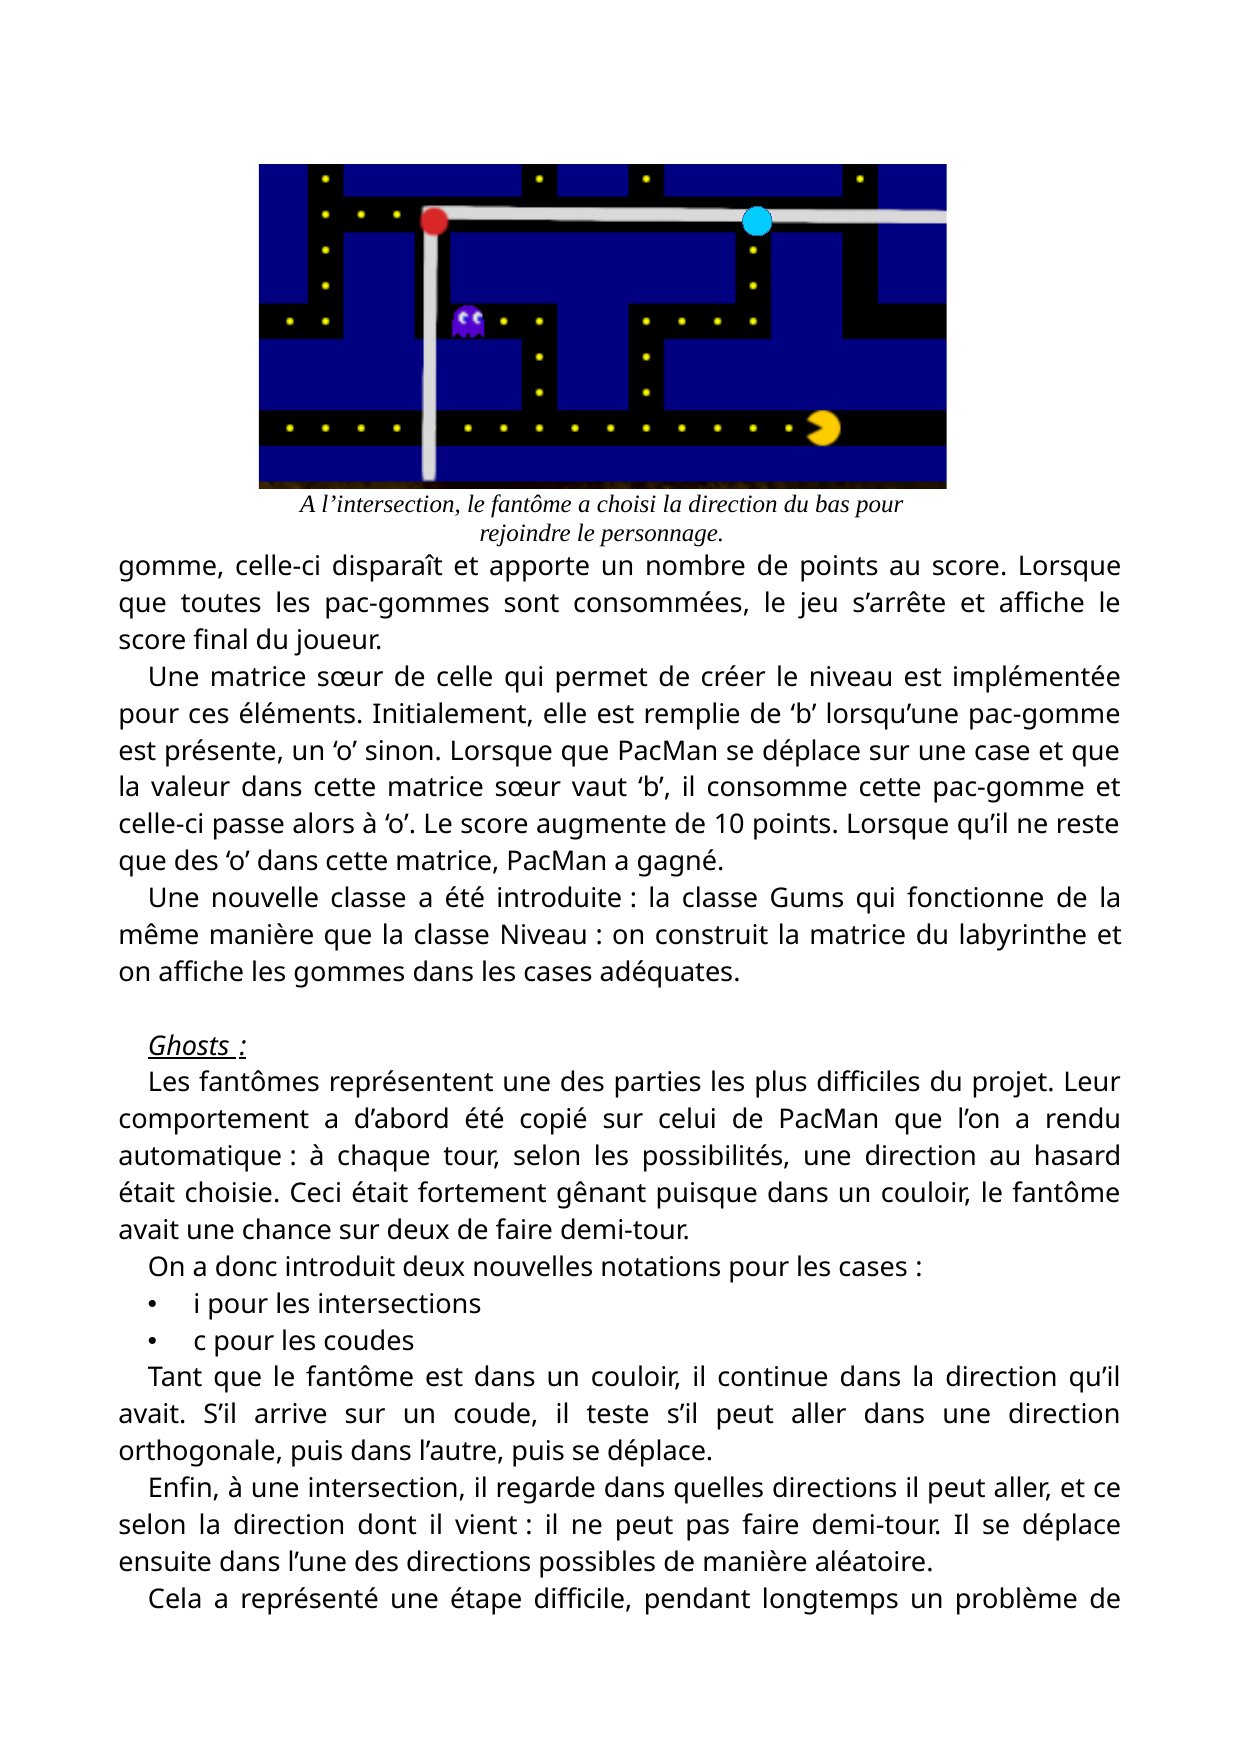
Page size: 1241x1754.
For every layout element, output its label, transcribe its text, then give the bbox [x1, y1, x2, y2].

text [259, 164, 947, 488]
list c pour les coudes [118, 1321, 1122, 1358]
text Les fantômes représentent une des parties les plus difficiles du projet. Leur comportement a d’abord été copié sur celui de PacMan que l’on a rendu automatique : à chaque tour, selon les possibilités, une direction au hasard était choisie. Ceci était fortement gênant puisque dans un couloir, le fantôme avait une chance sur deux de faire demi-tour. [118, 1063, 1122, 1247]
list i pour les intersections [118, 1284, 1122, 1321]
text gomme, celle-ci disparaît et apporte un nombre de points au score. Lorsque que toutes les pac-gommes sont consommées, le jeu s’arrête et affiche le score final du joueur. [118, 118, 1122, 657]
text Cela a représenté une étape difficile, pendant longtemps un problème de [118, 1579, 1122, 1616]
text On a donc introduit deux nouvelles notations pour les cases : [118, 1247, 1122, 1284]
text Une nouvelle classe a été introduite : la classe Gums qui fonctionne de la même manière que la classe Niveau : on construit la matrice du labyrinthe et on affiche les gommes dans les cases adéquates. [118, 878, 1122, 989]
text Tant que le fantôme est dans un couloir, il continue dans la direction qu’il avait. S’il arrive sur un coude, il teste s’il peut aller dans une direction orthogonale, puis dans l’autre, puis se déplace. [118, 1358, 1122, 1468]
text Ghosts : [118, 1026, 1122, 1063]
text A l’intersection, le fantôme a choisi la direction du bas pour rejoindre le personnage. [259, 489, 947, 547]
text Enfin, à une intersection, il regarde dans quelles directions il peut aller, et ce selon la direction dont il vient : il ne peut pas faire demi-tour. Il se déplace ensuite dans l’une des directions possibles de manière aléatoire. [118, 1468, 1122, 1579]
text Une matrice sœur de celle qui permet de créer le niveau est implémentée pour ces éléments. Initialement, elle est remplie de ‘b’ lorsqu’une pac-gomme est présente, un ‘o’ sinon. Lorsque que PacMan se déplace sur une case et que la valeur dans cette matrice sœur vaut ‘b’, il consomme cette pac-gomme et celle-ci passe alors à ‘o’. Le score augmente de 10 points. Lorsque qu’il ne reste que des ‘o’ dans cette matrice, PacMan a gagné. [118, 657, 1122, 878]
